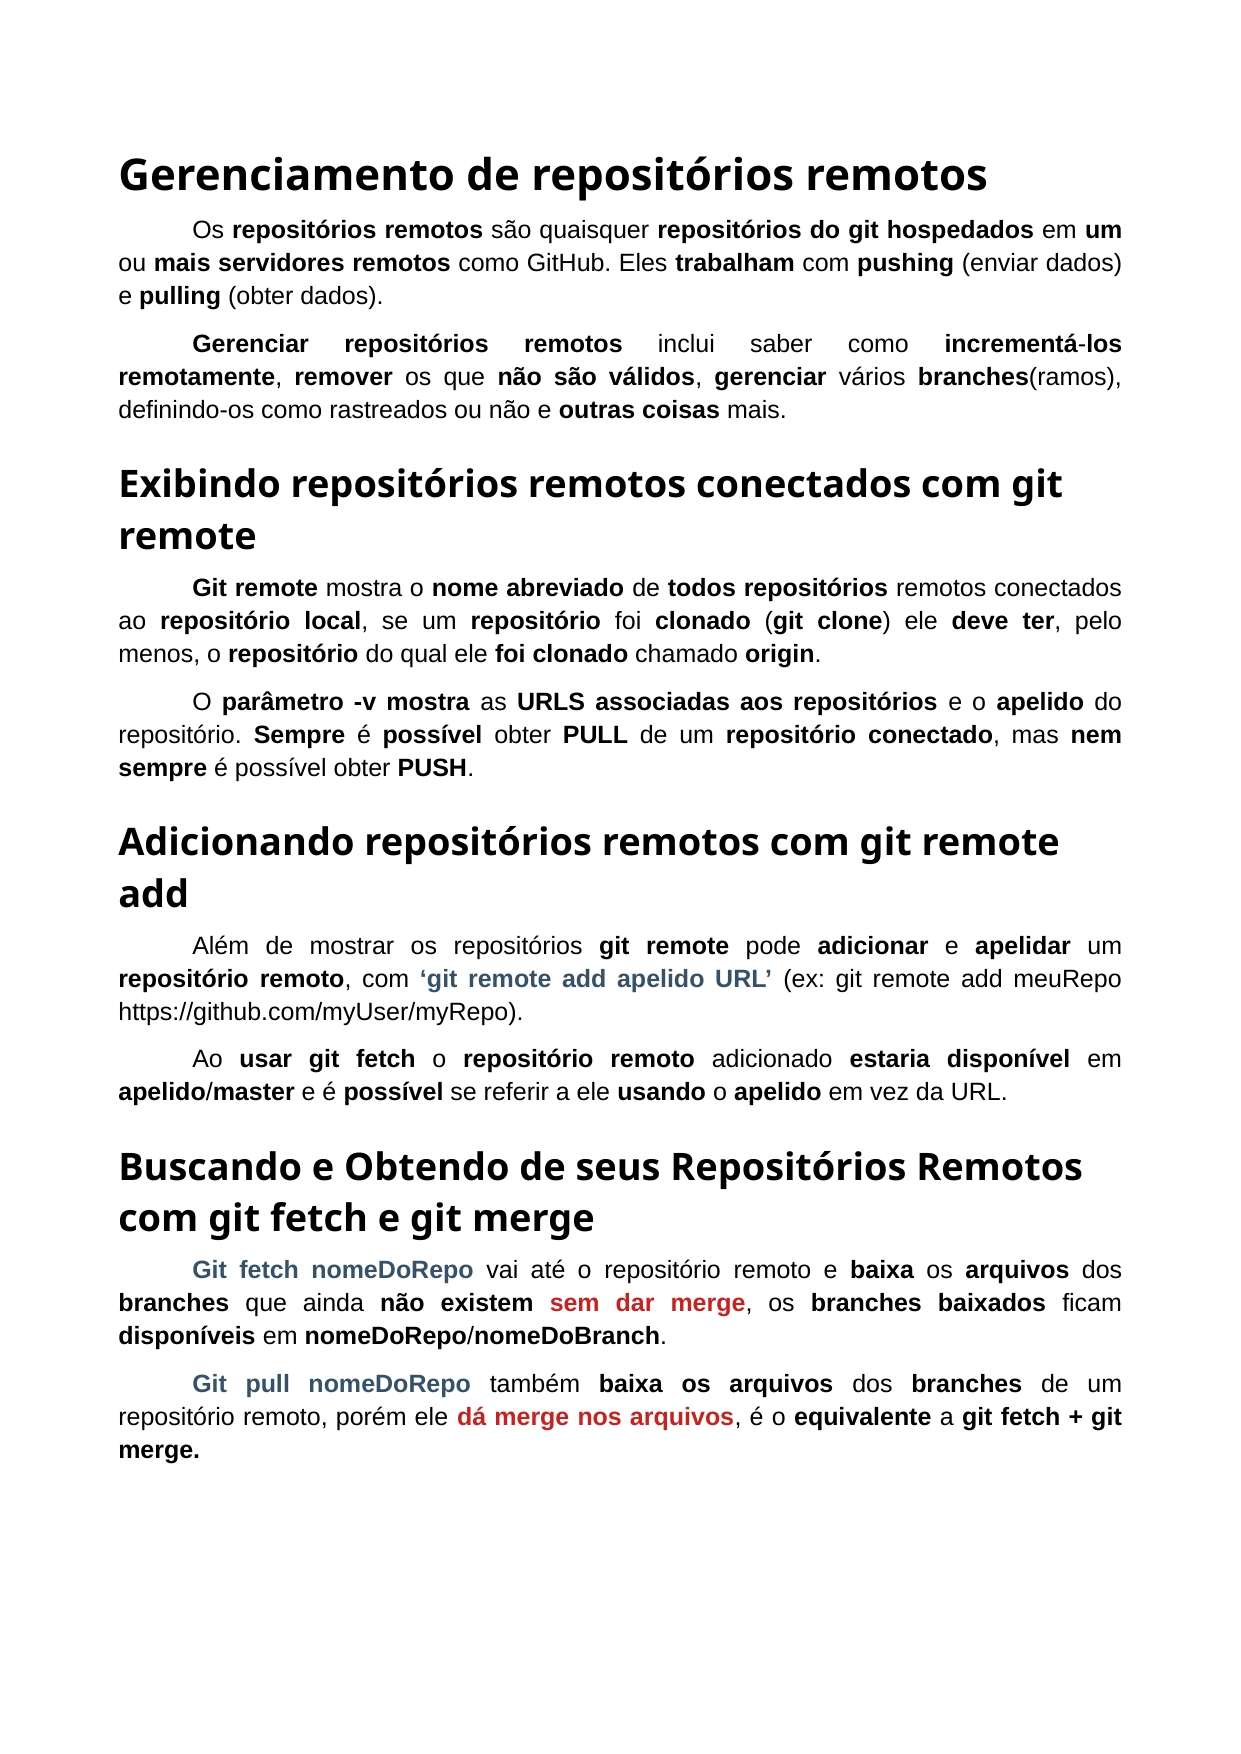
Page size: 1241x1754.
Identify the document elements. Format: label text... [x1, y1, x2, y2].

text Gerenciar repositórios remotos inclui saber como incrementá-los remotamente, remover os que não são válidos, gerenciar vários branches(ramos), definindo-os como rastreados ou não e outras coisas mais. [118, 329, 1122, 424]
subtitle Adicionando repositórios remotos com git remote add [118, 815, 1122, 918]
subtitle Buscando e Obtendo de seus Repositórios Remotos com git fetch e git merge [118, 1139, 1122, 1243]
subtitle Gerenciamento de repositórios remotos [118, 143, 1122, 203]
subtitle Exibindo repositórios remotos conectados com git remote [118, 457, 1122, 560]
text O parâmetro -v mostra as URLS associadas aos repositórios e o apelido do repositório. Sempre é possível obter PULL de um repositório conectado, mas nem sempre é possível obter PUSH. [118, 687, 1122, 781]
text Git pull nomeDoRepo também baixa os arquivos dos branches de um repositório remoto, porém ele dá merge nos arquivos, é o equivalente a git fetch + git merge. [118, 1369, 1122, 1464]
text Os repositórios remotos são quaisquer repositórios do git hospedados em um ou mais servidores remotos como GitHub. Eles trabalham com pushing (enviar dados) e pulling (obter dados). [118, 215, 1122, 310]
text Ao usar git fetch o repositório remoto adicionado estaria disponível em apelido/master e é possível se referir a ele usando o apelido em vez da URL. [118, 1044, 1122, 1106]
text Além de mostrar os repositórios git remote pode adicionar e apelidar um repositório remoto, com ‘git remote add apelido URL’ (ex: git remote add meuRepo https://github.com/myUser/myRepo). [118, 931, 1122, 1025]
text Git remote mostra o nome abreviado de todos repositórios remotos conectados ao repositório local, se um repositório foi clonado (git clone) ele deve ter, pelo menos, o repositório do qual ele foi clonado chamado origin. [118, 573, 1122, 668]
text Git fetch nomeDoRepo vai até o repositório remoto e baixa os arquivos dos branches que ainda não existem sem dar merge, os branches baixados ficam disponíveis em nomeDoRepo/nomeDoBranch. [118, 1255, 1122, 1350]
